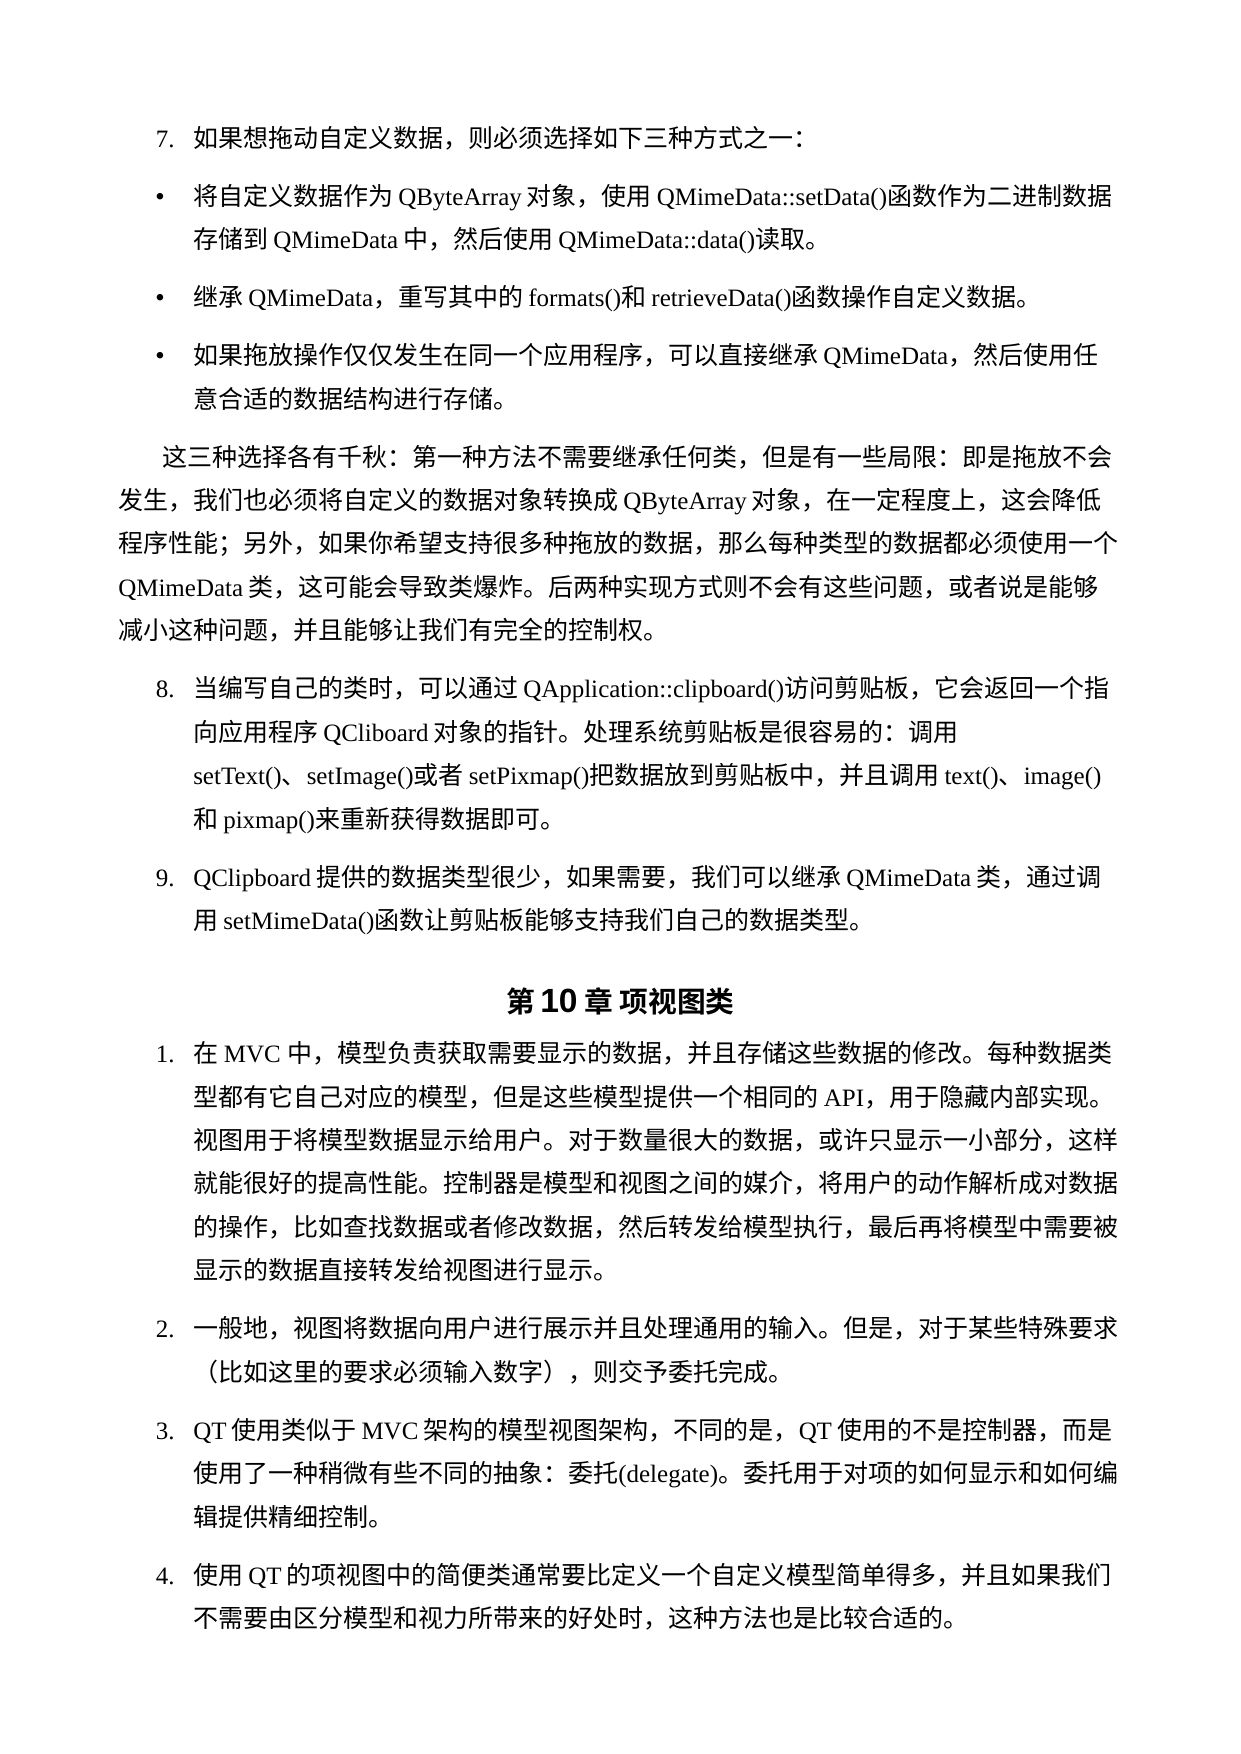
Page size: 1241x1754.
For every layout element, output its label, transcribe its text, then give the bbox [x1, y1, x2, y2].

list 一般地，视图将数据向用户进行展示并且处理通用的输入。但是，对于某些特殊要求（比如这里的要求必须输入数字），则交予委托完成。 [156, 1309, 1122, 1388]
subtitle 第10章 项视图类 [118, 979, 1122, 1021]
list 继承QMimeData，重写其中的formats()和retrieveData()函数操作自定义数据。 [156, 278, 1122, 314]
list QClipboard提供的数据类型很少，如果需要，我们可以继承QMimeData类，通过调用setMimeData()函数让剪贴板能够支持我们自己的数据类型。 [156, 857, 1122, 937]
list 在 MVC 中，模型负责获取需要显示的数据，并且存储这些数据的修改。每种数据类型都有它自己对应的模型，但是这些模型提供一个相同的 API，用于隐藏内部实现。视图用于将模型数据显示给用户。对于数量很大的数据，或许只显示一小部分，这样就能很好的提高性能。控制器是模型和视图之间的媒介，将用户的动作解析成对数据的操作，比如查找数据或者修改数据，然后转发给模型执行，最后再将模型中需要被显示的数据直接转发给视图进行显示。 [156, 1034, 1122, 1287]
list 将自定义数据作为QByteArray对象，使用QMimeData::setData()函数作为二进制数据存储到QMimeData中，然后使用QMimeData::data()读取。 [156, 176, 1122, 256]
list QT使用类似于MVC架构的模型视图架构，不同的是，QT使用的不是控制器，而是使用了一种稍微有些不同的抽象：委托(delegate)。委托用于对项的如何显示和如何编辑提供精细控制。 [156, 1410, 1122, 1533]
list 如果想拖动自定义数据，则必须选择如下三种方式之一： [156, 118, 1122, 154]
text 这三种选择各有千秋：第一种方法不需要继承任何类，但是有一些局限：即是拖放不会发生，我们也必须将自定义的数据对象转换成QByteArray对象，在一定程度上，这会降低程序性能；另外，如果你希望支持很多种拖放的数据，那么每种类型的数据都必须使用一个QMimeData类，这可能会导致类爆炸。后两种实现方式则不会有这些问题，或者说是能够减小这种问题，并且能够让我们有完全的控制权。 [118, 437, 1122, 647]
list 如果拖放操作仅仅发生在同一个应用程序，可以直接继承QMimeData，然后使用任意合适的数据结构进行存储。 [156, 336, 1122, 415]
list 当编写自己的类时，可以通过QApplication::clipboard()访问剪贴板，它会返回一个指向应用程序QCliboard对象的指针。处理系统剪贴板是很容易的：调用setText()、setImage()或者setPixmap()把数据放到剪贴板中，并且调用text()、image()和pixmap()来重新获得数据即可。 [156, 669, 1122, 835]
list 使用QT的项视图中的简便类通常要比定义一个自定义模型简单得多，并且如果我们不需要由区分模型和视力所带来的好处时，这种方法也是比较合适的。 [156, 1555, 1122, 1635]
